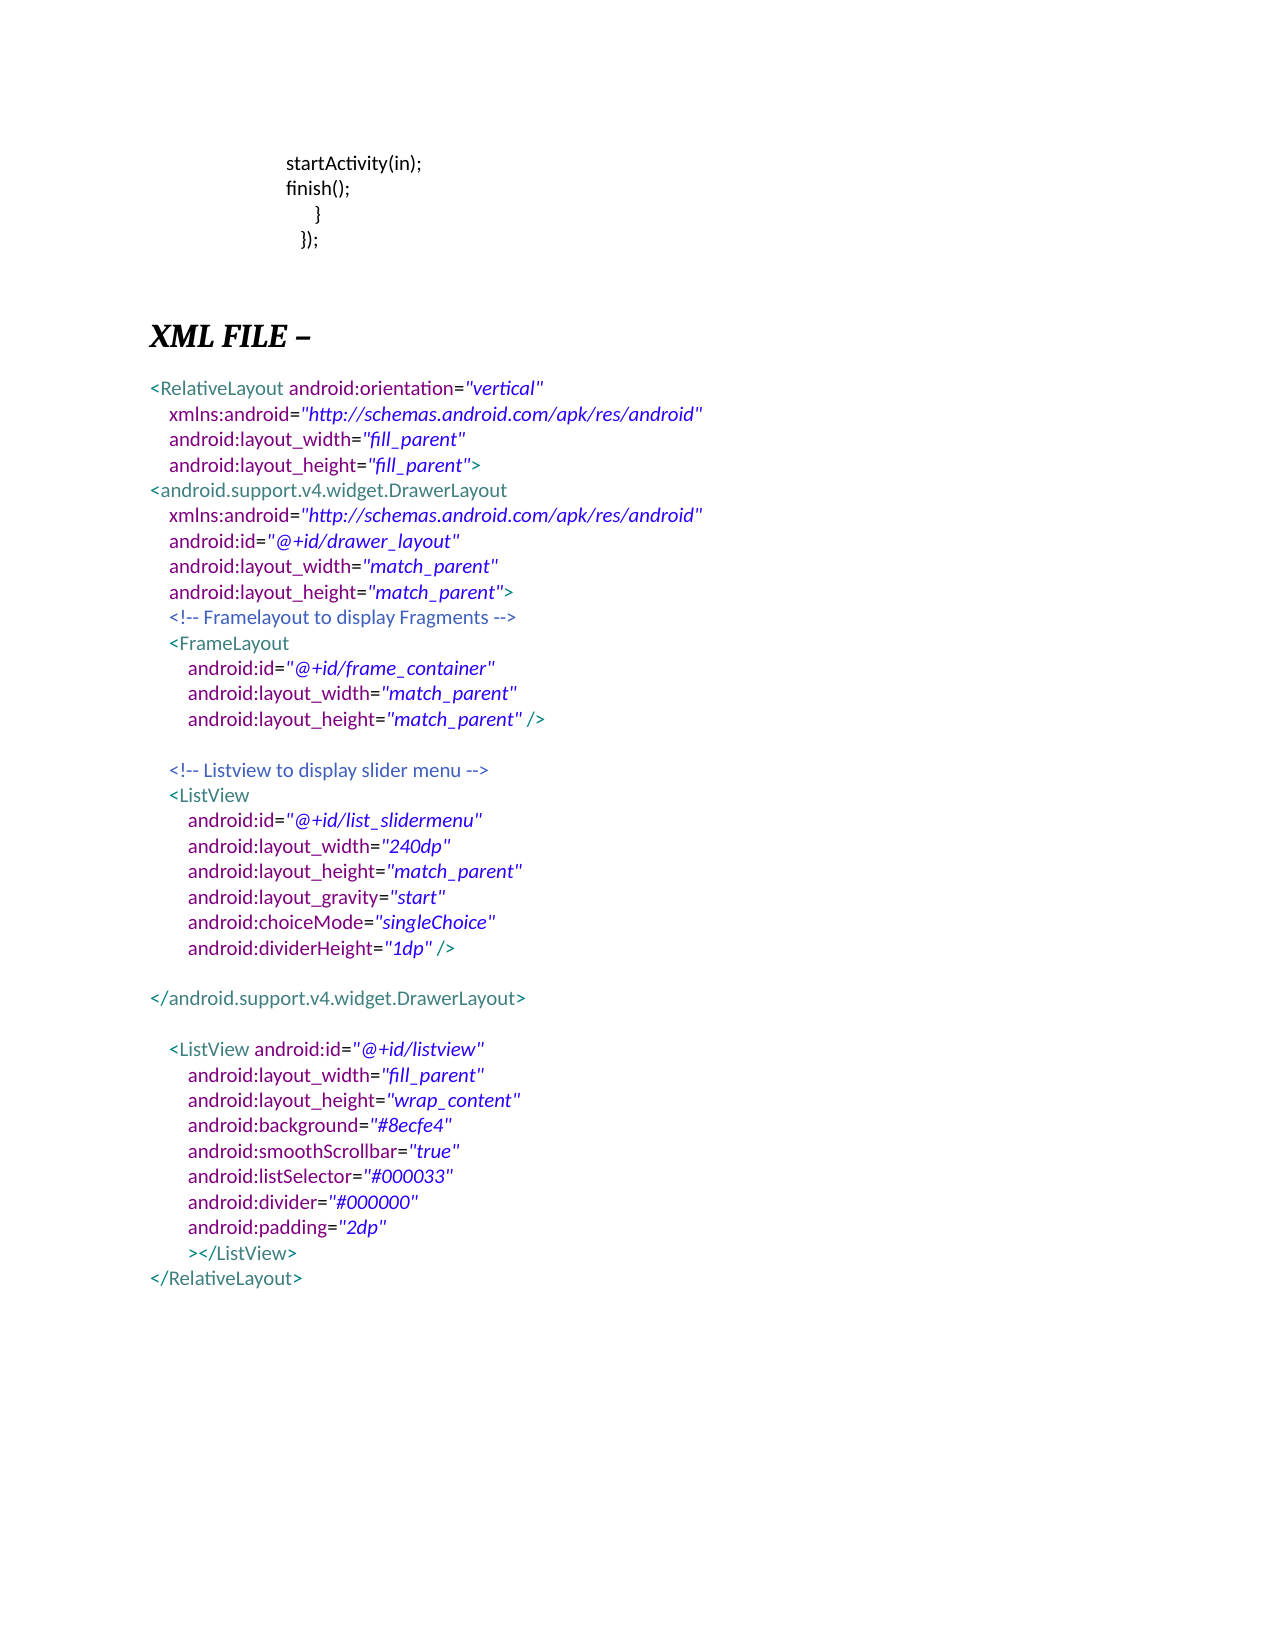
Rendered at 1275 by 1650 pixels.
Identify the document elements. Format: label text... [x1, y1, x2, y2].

text <!-- Framelayout to display Fragments --> [150, 604, 1125, 630]
text <FrameLayout [150, 630, 1125, 655]
text android:choiceMode="singleChoice" [150, 909, 1125, 935]
text android:layout_width="240dp" [150, 833, 1125, 858]
text android:layout_height="match_parent" [150, 858, 1125, 884]
text android:background="#8ecfe4" [150, 1113, 1125, 1138]
text android:layout_gravity="start" [150, 884, 1125, 909]
text <RelativeLayout android:orientation="vertical" [150, 376, 1125, 401]
text <android.support.v4.widget.DrawerLayout [150, 477, 1125, 503]
text android:padding="2dp" [150, 1214, 1125, 1240]
text android:listSelector="#000033" [150, 1163, 1125, 1189]
text ></ListView> [150, 1240, 1125, 1265]
text android:id="@+id/drawer_layout" [150, 528, 1125, 553]
text <!-- Listview to display slider menu --> [150, 757, 1125, 782]
text </android.support.v4.widget.DrawerLayout> [150, 986, 1125, 1011]
text android:layout_height="fill_parent"> [150, 452, 1125, 477]
text XML FILE – [150, 318, 1125, 356]
text } [150, 201, 1125, 226]
text <ListView android:id="@+id/listview" [150, 1036, 1125, 1062]
text android:layout_height="match_parent" /> [150, 706, 1125, 731]
text android:divider="#000000" [150, 1189, 1125, 1214]
text android:layout_width="match_parent" [150, 553, 1125, 579]
text android:dividerHeight="1dp" /> [150, 935, 1125, 960]
text }); [150, 226, 1125, 252]
text android:id="@+id/list_slidermenu" [150, 808, 1125, 833]
text startActivity(in); [150, 150, 1125, 175]
text <ListView [150, 782, 1125, 808]
text android:smoothScrollbar="true" [150, 1138, 1125, 1163]
text android:id="@+id/frame_container" [150, 655, 1125, 681]
text xmlns:android="http://schemas.android.com/apk/res/android" [150, 401, 1125, 426]
text android:layout_width="fill_parent" [150, 426, 1125, 452]
text </RelativeLayout> [150, 1265, 1125, 1291]
text xmlns:android="http://schemas.android.com/apk/res/android" [150, 503, 1125, 528]
text finish(); [150, 175, 1125, 201]
text android:layout_width="match_parent" [150, 681, 1125, 706]
text android:layout_height="wrap_content" [150, 1087, 1125, 1113]
text android:layout_width="fill_parent" [150, 1062, 1125, 1087]
text android:layout_height="match_parent"> [150, 579, 1125, 604]
